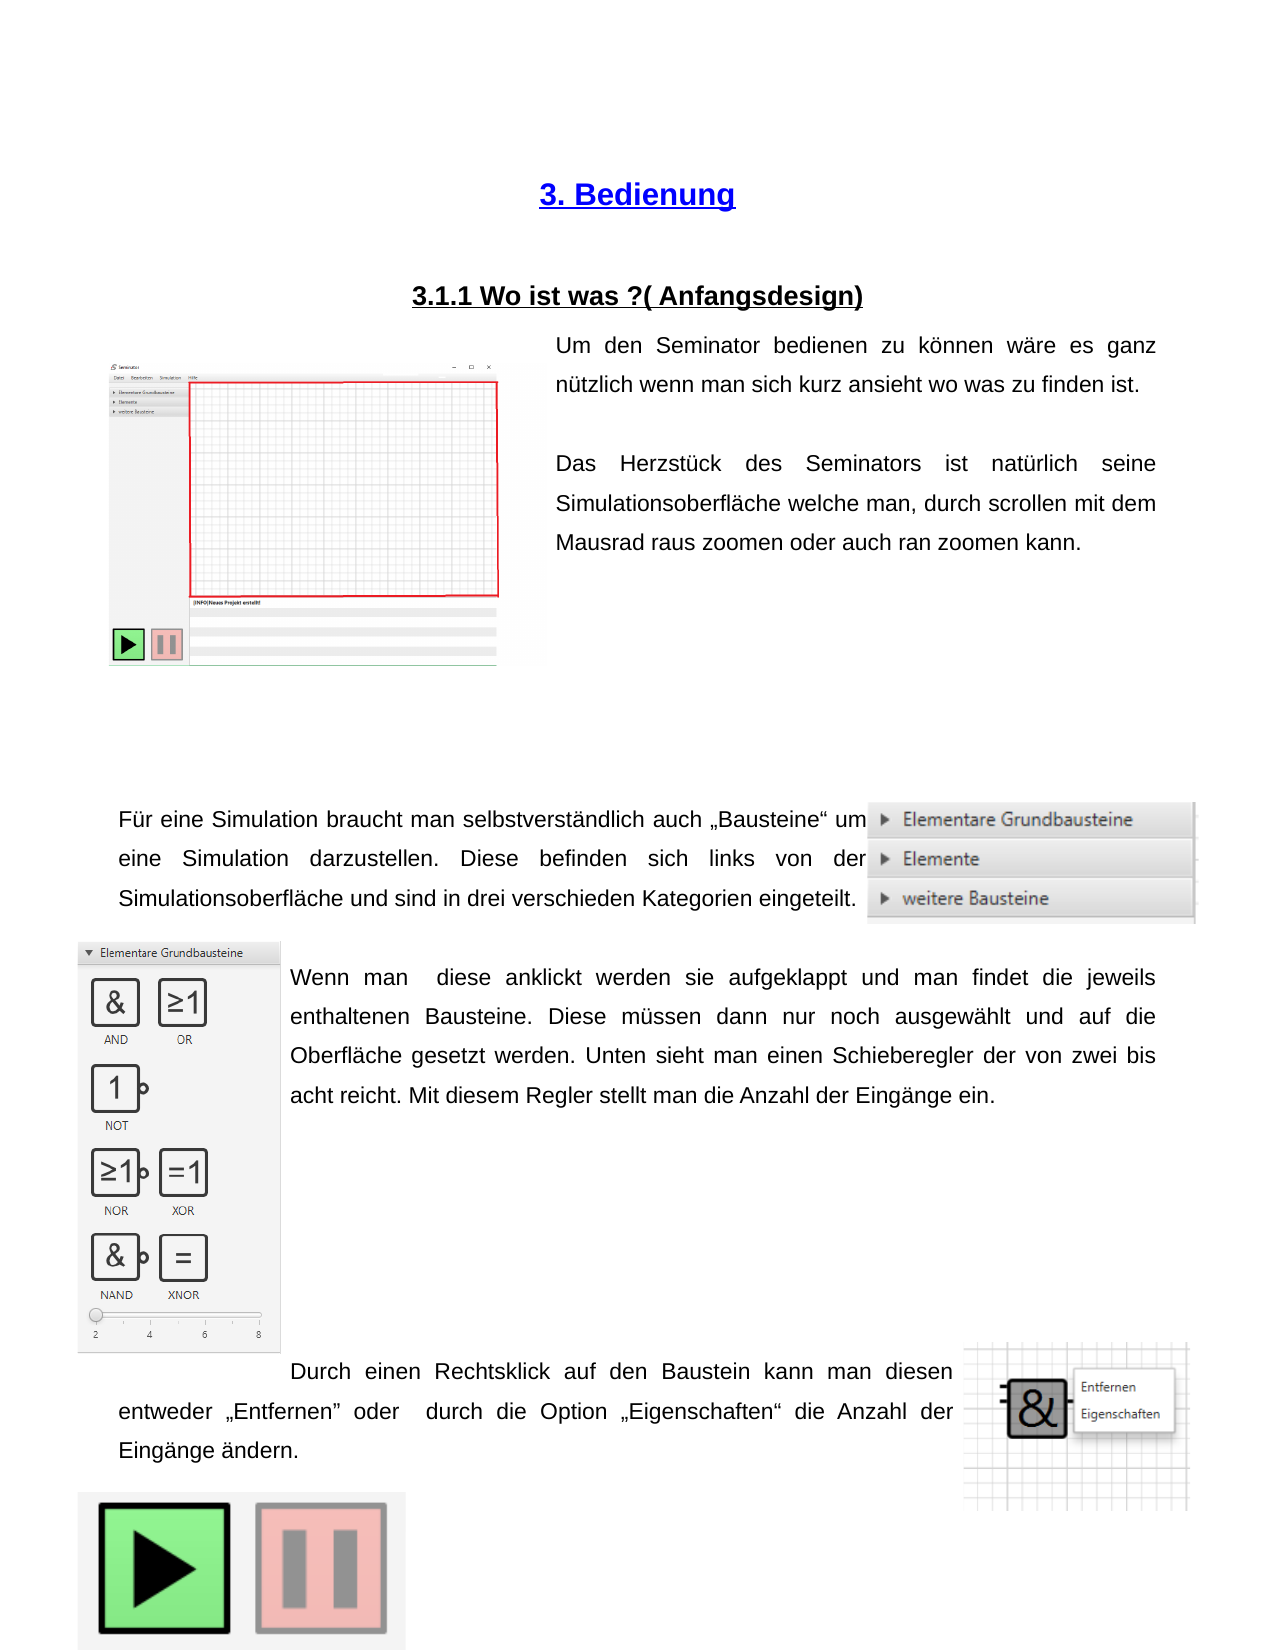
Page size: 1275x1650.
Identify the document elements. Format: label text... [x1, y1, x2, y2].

subtitle 3.1.1 Wo ist was ?( Anfangsdesign) [118, 280, 1157, 311]
picture [77, 941, 281, 1354]
picture [108, 363, 547, 666]
text Das Herzstück des Seminators ist natürlich seine Simulationsoberfläche welche man, durch scrollen mit dem Mausrad raus zoomen oder auch ran zoomen kann. [547, 450, 1157, 556]
text Für eine Simulation braucht man selbstverständlich auch „Bausteine“ um eine Simulation darzustellen. Diese befinden sich links von der Simulationsoberfläche und sind in drei verschieden Kategorien eingeteilt. [118, 806, 867, 911]
subtitle 3. Bedienung [118, 176, 1157, 212]
text Durch einen Rechtsklick auf den Baustein kann man diesen entweder „Entfernen” oder durch die Option „Eigenschaften“ die Anzahl der Eingänge ändern. [118, 1358, 963, 1463]
picture [963, 1342, 1191, 1511]
text Wenn man diese anklickt werden sie aufgeklappt und man findet die jeweils enthaltenen Bausteine. Diese müssen dann nur noch ausgewählt und auf die Oberfläche gesetzt werden. Unten sieht man einen Schieberegler der von zwei bis acht reicht. Mit diesem Regler stellt man die Anzahl der Eingänge ein. [281, 963, 1157, 1108]
picture [867, 802, 1199, 924]
text Um den Seminator bedienen zu können wäre es ganz nützlich wenn man sich kurz ansieht wo was zu finden ist. [118, 332, 1157, 398]
picture [77, 1492, 406, 1650]
